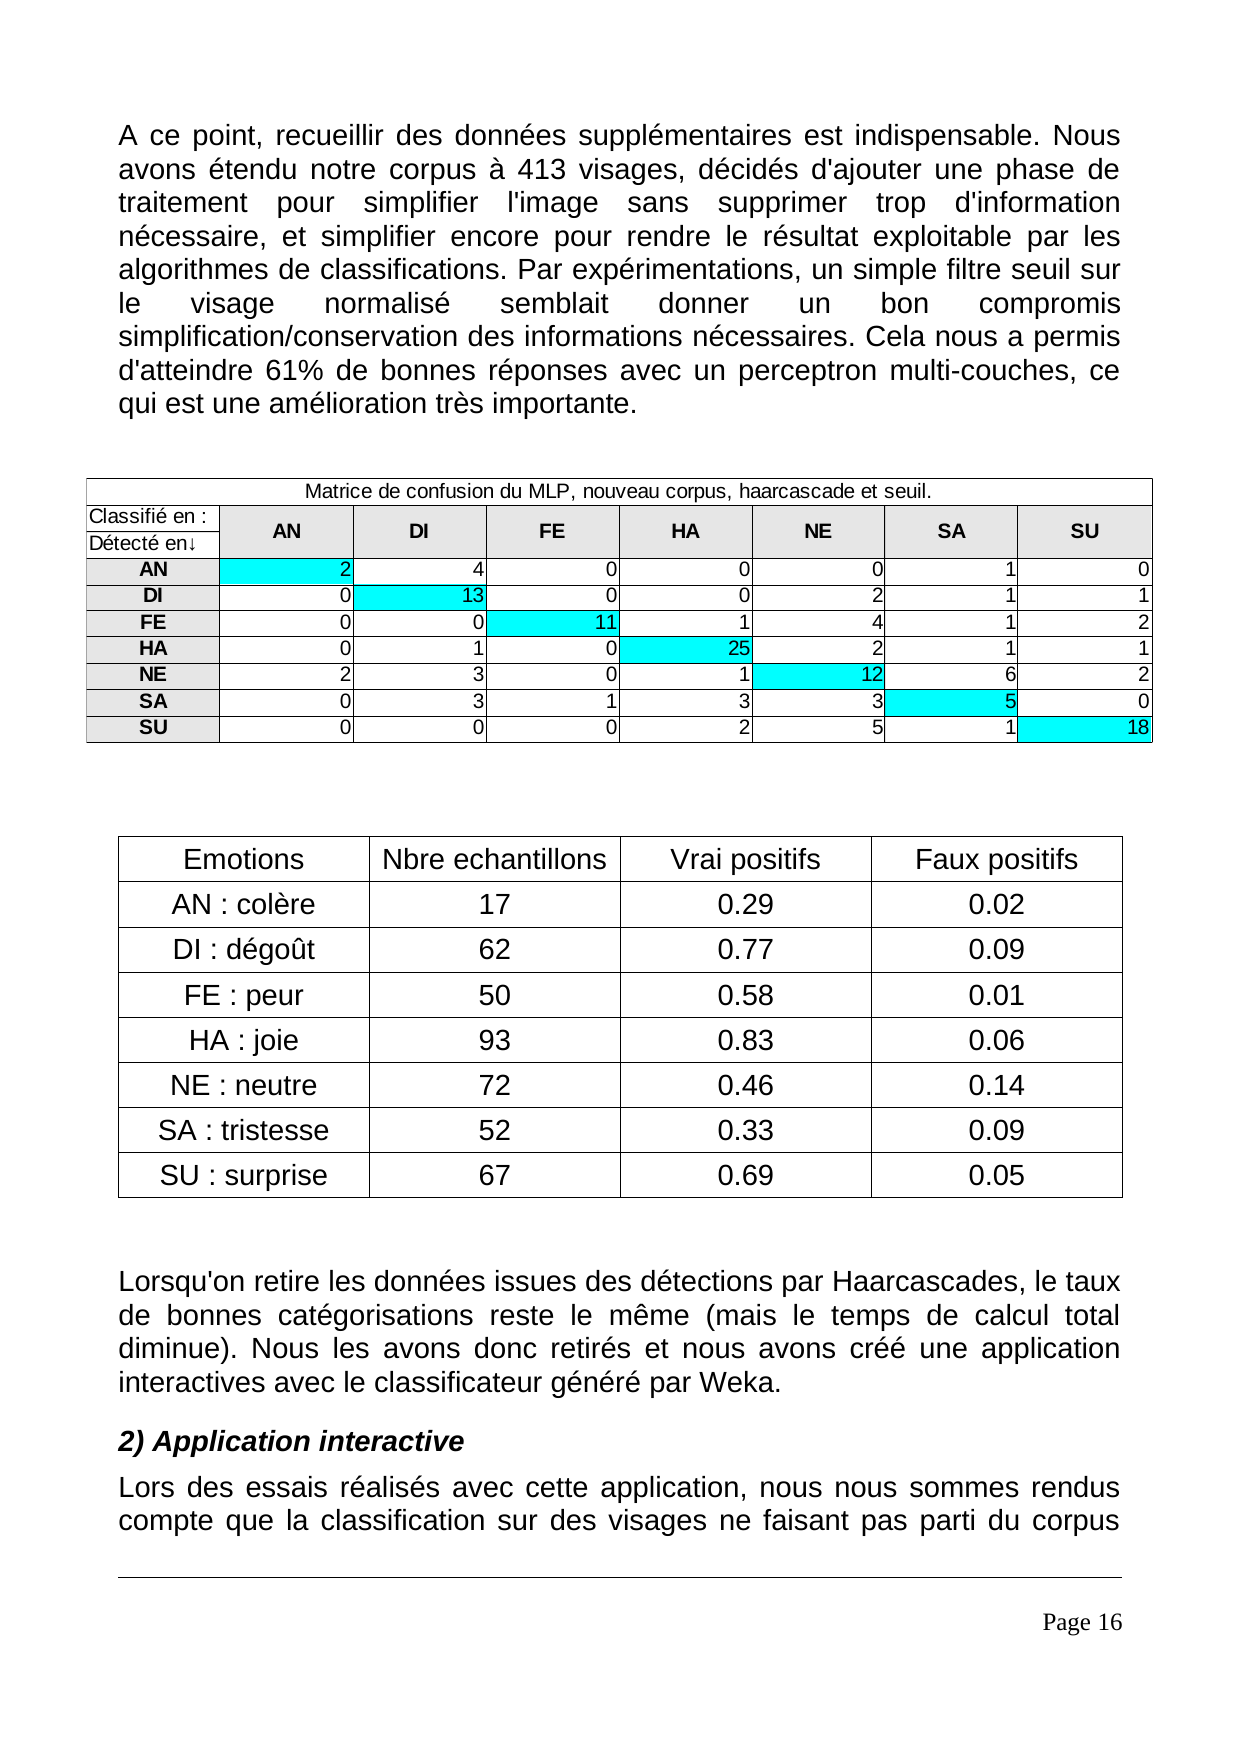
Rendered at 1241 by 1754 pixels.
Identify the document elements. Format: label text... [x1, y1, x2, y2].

table_cell SA : tristesse [119, 1108, 369, 1152]
table_cell 0,33 [621, 1108, 871, 1152]
table_cell 0,06 [872, 1018, 1122, 1062]
table_cell NE : neutre [119, 1063, 369, 1107]
table_cell HA : joie [119, 1018, 369, 1062]
table_header Faux positifs [872, 837, 1122, 881]
table_cell 0,83 [621, 1018, 871, 1062]
table_cell 0,46 [621, 1063, 871, 1107]
table_cell 0,01 [872, 973, 1122, 1017]
table_cell 0,05 [872, 1153, 1122, 1197]
table_cell 50 [370, 973, 620, 1017]
table_cell 0,77 [621, 928, 871, 972]
table_cell 0,09 [872, 1108, 1122, 1152]
table_cell 93 [370, 1018, 620, 1062]
table_cell 0,09 [872, 928, 1122, 972]
table_cell DI : dégoût [119, 928, 369, 972]
text Lors des essais réalisés avec cette application, nous nous sommes rendus compte que la classification sur des visages ne faisant pas parti du corpus [118, 1469, 1122, 1537]
table_cell 72 [370, 1063, 620, 1107]
table_cell 67 [370, 1153, 620, 1197]
table_cell 52 [370, 1108, 620, 1152]
table_cell 0,14 [872, 1063, 1122, 1107]
table_cell FE : peur [119, 973, 369, 1017]
table_cell AN : colère [119, 882, 369, 927]
table_header Emotions [119, 837, 369, 881]
table_cell SU : surprise [119, 1153, 369, 1197]
text Lorsqu'on retire les données issues des détections par Haarcascades, le taux de bonnes catégorisations reste le même (mais le temps de calcul total diminue). Nous les avons donc retirés et nous avons créé une application interactives avec le classificateur généré par Weka. [118, 1264, 1122, 1398]
text A ce point, recueillir des données supplémentaires est indispensable. Nous avons étendu notre corpus à 413 visages, décidés d'ajouter une phase de traitement pour simplifier l'image sans supprimer trop d'information nécessaire, et simplifier encore pour rendre le résultat exploitable par les algorithmes de classifications. Par expérimentations, un simple filtre seuil sur le visage normalisé semblait donner un bon compromis simplification/conservation des informations nécessaires. Cela nous a permis d'atteindre 61% de bonnes réponses avec un perceptron multi-couches, ce qui est une amélioration très importante. [118, 118, 1122, 420]
subtitle 2) Application interactive [118, 1423, 1122, 1457]
table_cell 62 [370, 928, 620, 972]
table_cell 17 [370, 882, 620, 927]
table_header Nbre echantillons [370, 837, 620, 881]
table_cell 0,02 [872, 882, 1122, 927]
table_cell 0,58 [621, 973, 871, 1017]
table_header Vrai positifs [621, 837, 871, 881]
table_cell 0,29 [621, 882, 871, 927]
table_cell 0,69 [621, 1153, 871, 1197]
